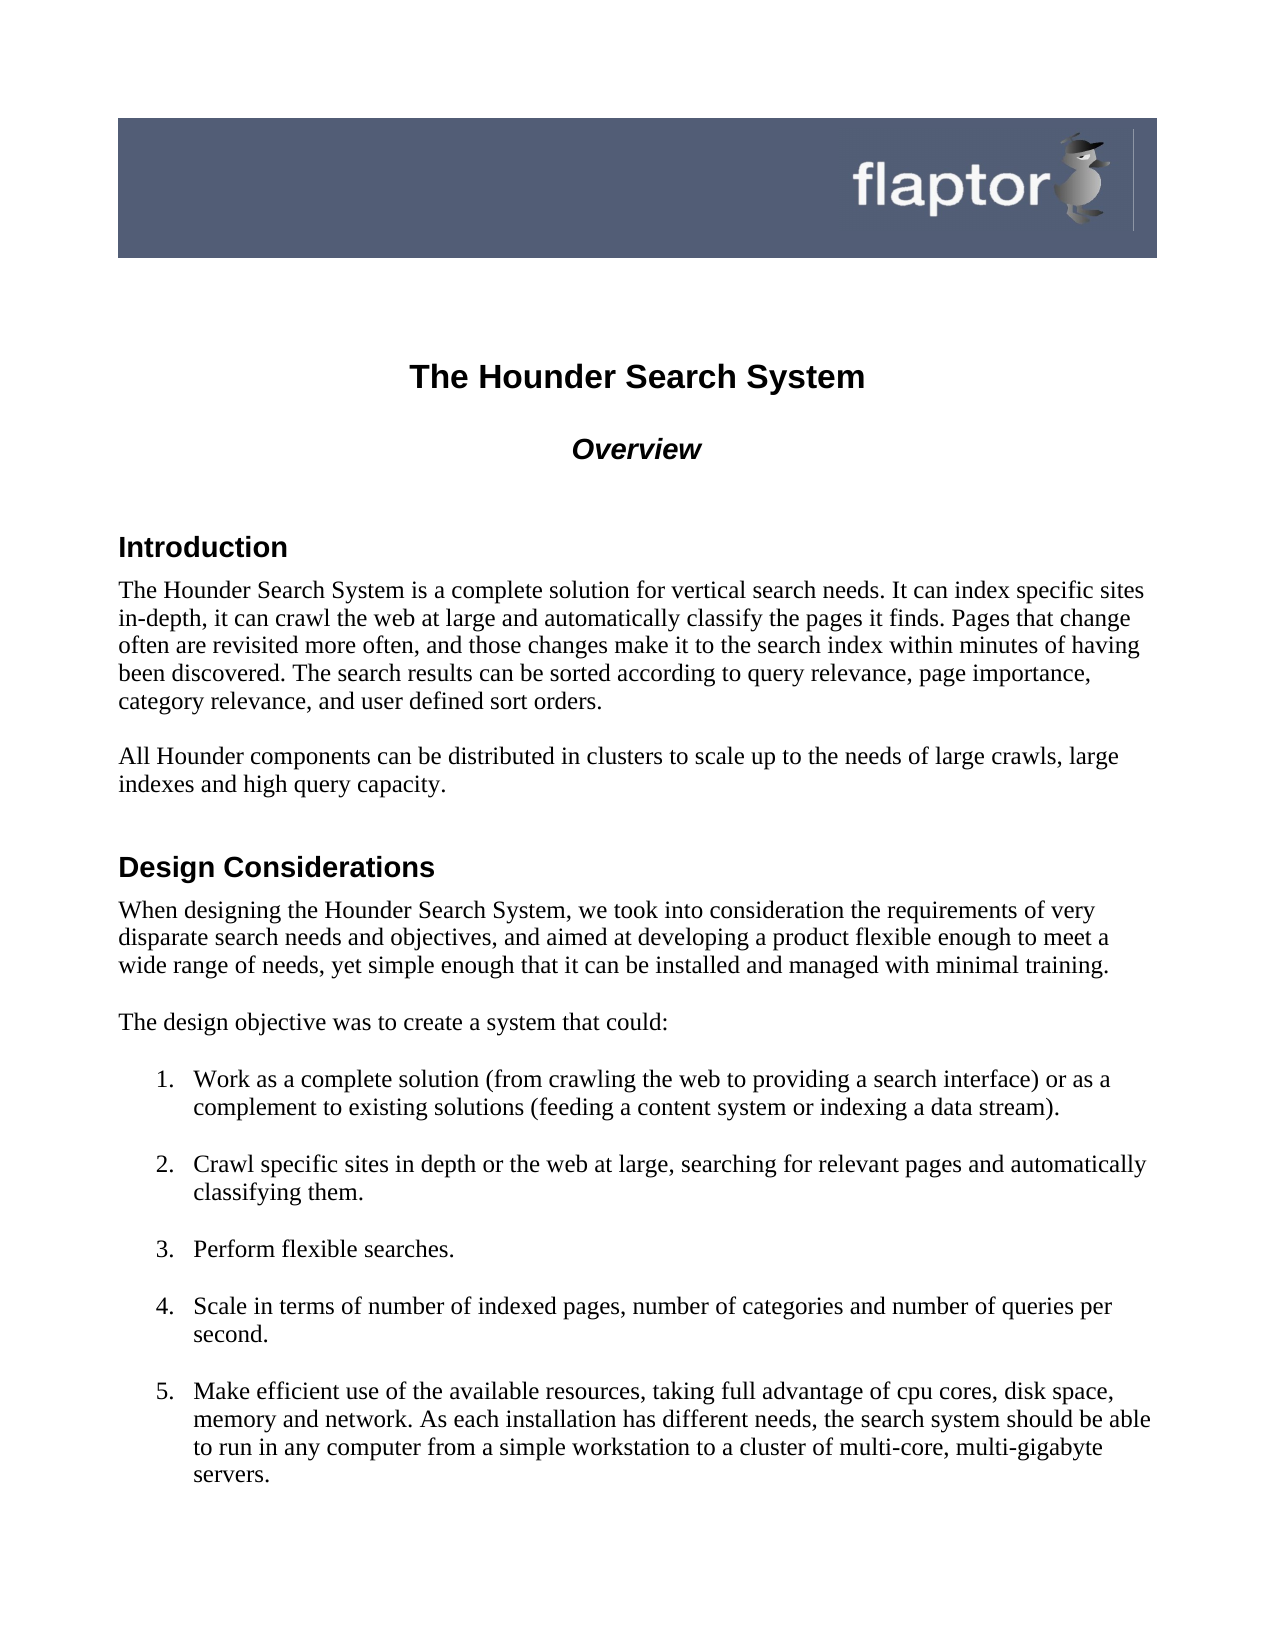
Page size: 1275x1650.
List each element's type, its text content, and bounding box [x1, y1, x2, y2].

table_header [118, 118, 1157, 258]
list Scale in terms of number of indexed pages, number of categories and number of queries per second. [156, 1292, 1157, 1348]
text The design objective was to create a system that could: [118, 1008, 1157, 1036]
subtitle Introduction [118, 531, 1157, 564]
list Crawl specific sites in depth or the web at large, searching for relevant pages and automatically classifying them. [156, 1150, 1157, 1206]
text The Hounder Search System is a complete solution for vertical search needs. It can index specific sites in-depth, it can crawl the web at large and automatically classify the pages it finds. Pages that change often are revisited more often, and those changes make it to the search index within minutes of having been discovered. The search results can be sorted according to query relevance, page importance, category relevance, and user defined sort orders. [118, 576, 1157, 715]
subtitle Design Considerations [118, 851, 1157, 883]
text All Hounder components can be distributed in clusters to scale up to the needs of large crawls, large indexes and high query capacity. [118, 742, 1157, 798]
picture [839, 128, 1134, 231]
list Perform flexible searches. [156, 1235, 1157, 1263]
list Make efficient use of the available resources, taking full advantage of cpu cores, disk space, memory and network. As each installation has different needs, the search system should be able to run in any computer from a simple workstation to a cluster of multi-core, multi-gigabyte servers. [156, 1377, 1157, 1488]
subtitle The Hounder Search System [118, 358, 1157, 396]
subtitle Overview [118, 433, 1157, 466]
text When designing the Hounder Search System, we took into consideration the requirements of very disparate search needs and objectives, and aimed at developing a product flexible enough to meet a wide range of needs, yet simple enough that it can be installed and managed with minimal training. [118, 896, 1157, 979]
list Work as a complete solution (from crawling the web to providing a search interface) or as a complement to existing solutions (feeding a content system or indexing a data stream). [156, 1066, 1157, 1121]
